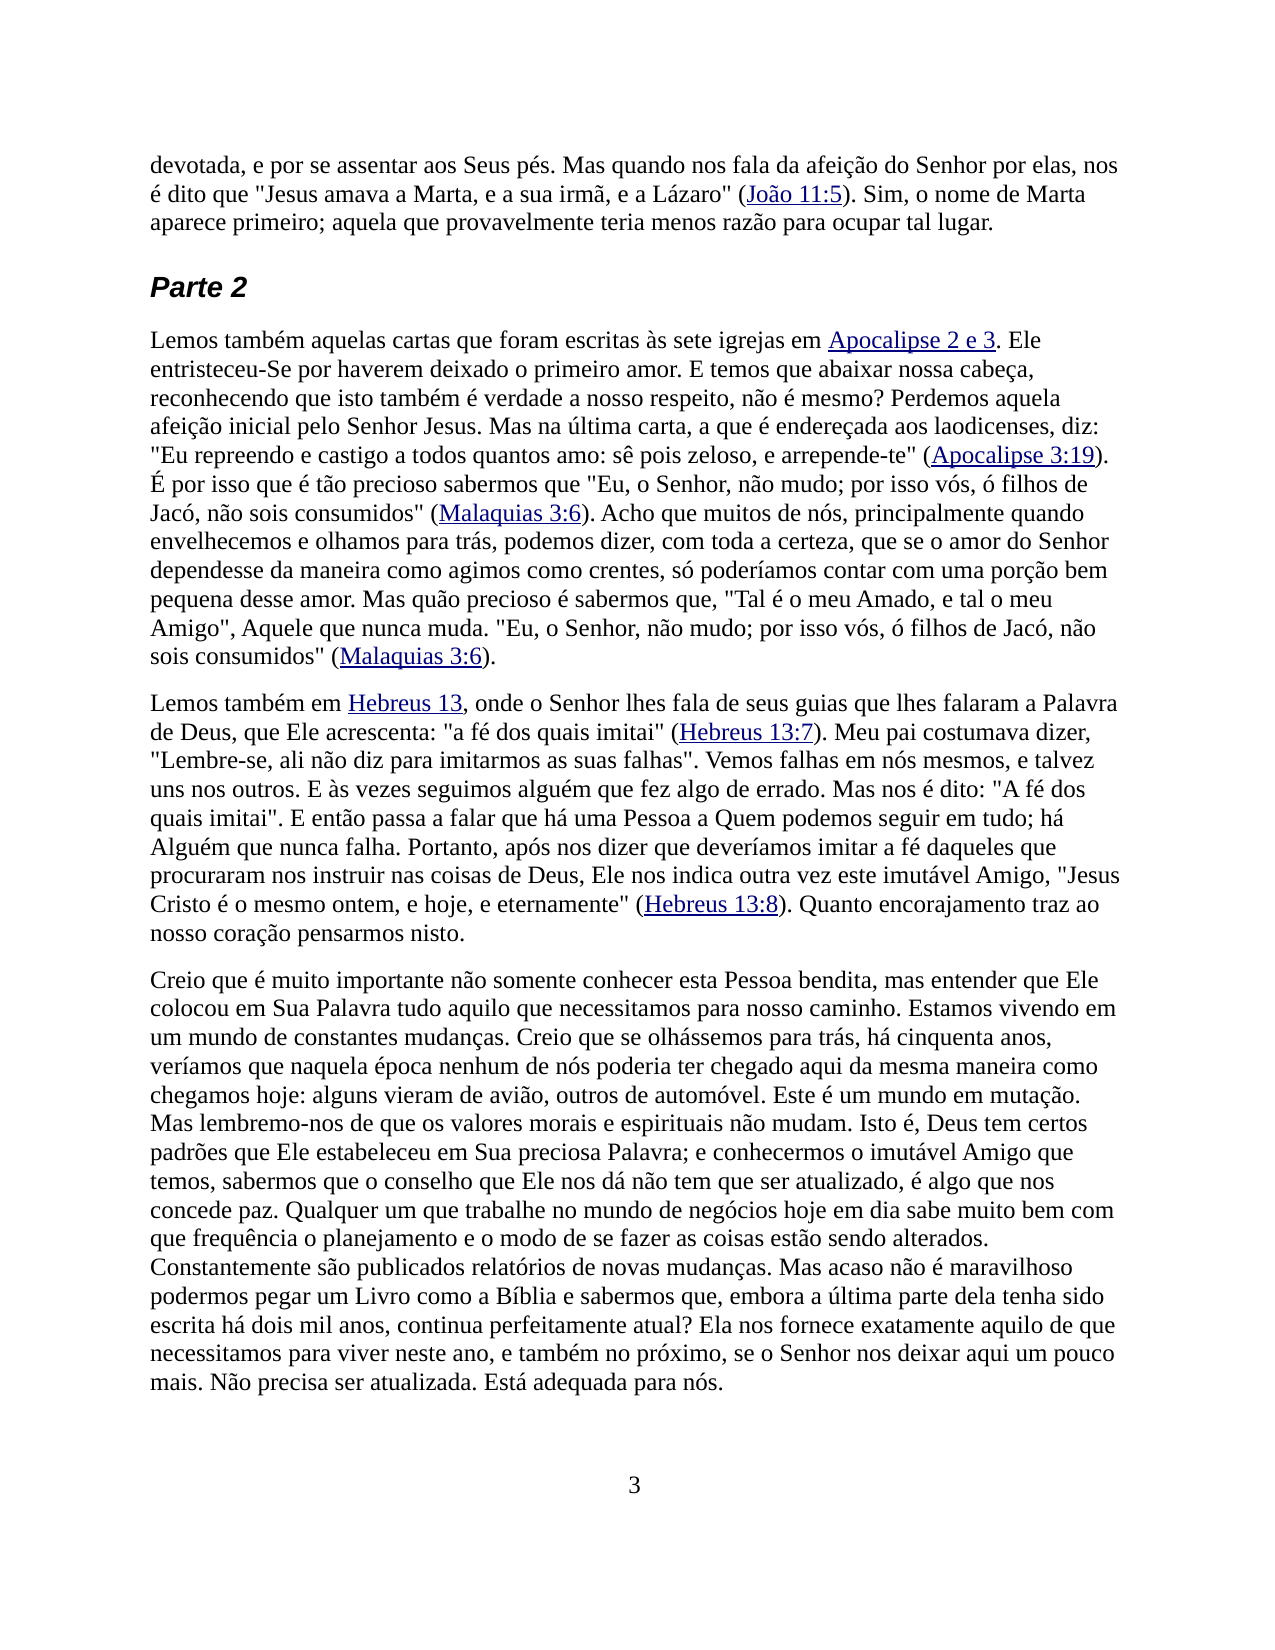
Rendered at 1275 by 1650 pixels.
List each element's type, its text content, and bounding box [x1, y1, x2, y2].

text devotada, e por se assentar aos Seus pés. Mas quando nos fala da afeição do Senhor por elas, nos é dito que "Jesus amava a Marta, e a sua irmã, e a Lázaro" (João 11:5). Sim, o nome de Marta aparece primeiro; aquela que provavelmente teria menos razão para ocupar tal lugar. [150, 150, 1125, 236]
text Lemos também aquelas cartas que foram escritas às sete igrejas em Apocalipse 2 e 3. Ele entristeceu-Se por haverem deixado o primeiro amor. E temos que abaixar nossa cabeça, reconhecendo que isto também é verdade a nosso respeito, não é mesmo? Perdemos aquela afeição inicial pelo Senhor Jesus. Mas na última carta, a que é endereçada aos laodicenses, diz: "Eu repreendo e castigo a todos quantos amo: sê pois zeloso, e arrepende-te" (Apocalipse 3:19). É por isso que é tão precioso sabermos que "Eu, o Senhor, não mudo; por isso vós, ó filhos de Jacó, não sois consumidos" (Malaquias 3:6). Acho que muitos de nós, principalmente quando envelhecemos e olhamos para trás, podemos dizer, com toda a certeza, que se o amor do Senhor dependesse da maneira como agimos como crentes, só poderíamos contar com uma porção bem pequena desse amor. Mas quão precioso é sabermos que, "Tal é o meu Amado, e tal o meu Amigo", Aquele que nunca muda. "Eu, o Senhor, não mudo; por isso vós, ó filhos de Jacó, não sois consumidos" (Malaquias 3:6). [150, 325, 1125, 670]
text Lemos também em Hebreus 13, onde o Senhor lhes fala de seus guias que lhes falaram a Palavra de Deus, que Ele acrescenta: "a fé dos quais imitai" (Hebreus 13:7). Meu pai costumava dizer, "Lembre-se, ali não diz para imitarmos as suas falhas". Vemos falhas em nós mesmos, e talvez uns nos outros. E às vezes seguimos alguém que fez algo de errado. Mas nos é dito: "A fé dos quais imitai". E então passa a falar que há uma Pessoa a Quem podemos seguir em tudo; há Alguém que nunca falha. Portanto, após nos dizer que deveríamos imitar a fé daqueles que procuraram nos instruir nas coisas de Deus, Ele nos indica outra vez este imutável Amigo, "Jesus Cristo é o mesmo ontem, e hoje, e eternamente" (Hebreus 13:8). Quanto encorajamento traz ao nosso coração pensarmos nisto. [150, 688, 1125, 947]
subtitle Parte 2 [150, 270, 1125, 304]
text Creio que é muito importante não somente conhecer esta Pessoa bendita, mas entender que Ele colocou em Sua Palavra tudo aquilo que necessitamos para nosso caminho. Estamos vivendo em um mundo de constantes mudanças. Creio que se olhássemos para trás, há cinquenta anos, veríamos que naquela época nenhum de nós poderia ter chegado aqui da mesma maneira como chegamos hoje: alguns vieram de avião, outros de automóvel. Este é um mundo em mutação. Mas lembremo-nos de que os valores morais e espirituais não mudam. Isto é, Deus tem certos padrões que Ele estabeleceu em Sua preciosa Palavra; e conhecermos o imutável Amigo que temos, sabermos que o conselho que Ele nos dá não tem que ser atualizado, é algo que nos concede paz. Qualquer um que trabalhe no mundo de negócios hoje em dia sabe muito bem com que frequência o planejamento e o modo de se fazer as coisas estão sendo alterados. Constantemente são publicados relatórios de novas mudanças. Mas acaso não é maravilhoso podermos pegar um Livro como a Bíblia e sabermos que, embora a última parte dela tenha sido escrita há dois mil anos, continua perfeitamente atual? Ela nos fornece exatamente aquilo de que necessitamos para viver neste ano, e também no próximo, se o Senhor nos deixar aqui um pouco mais. Não precisa ser atualizada. Está adequada para nós. [150, 965, 1125, 1396]
